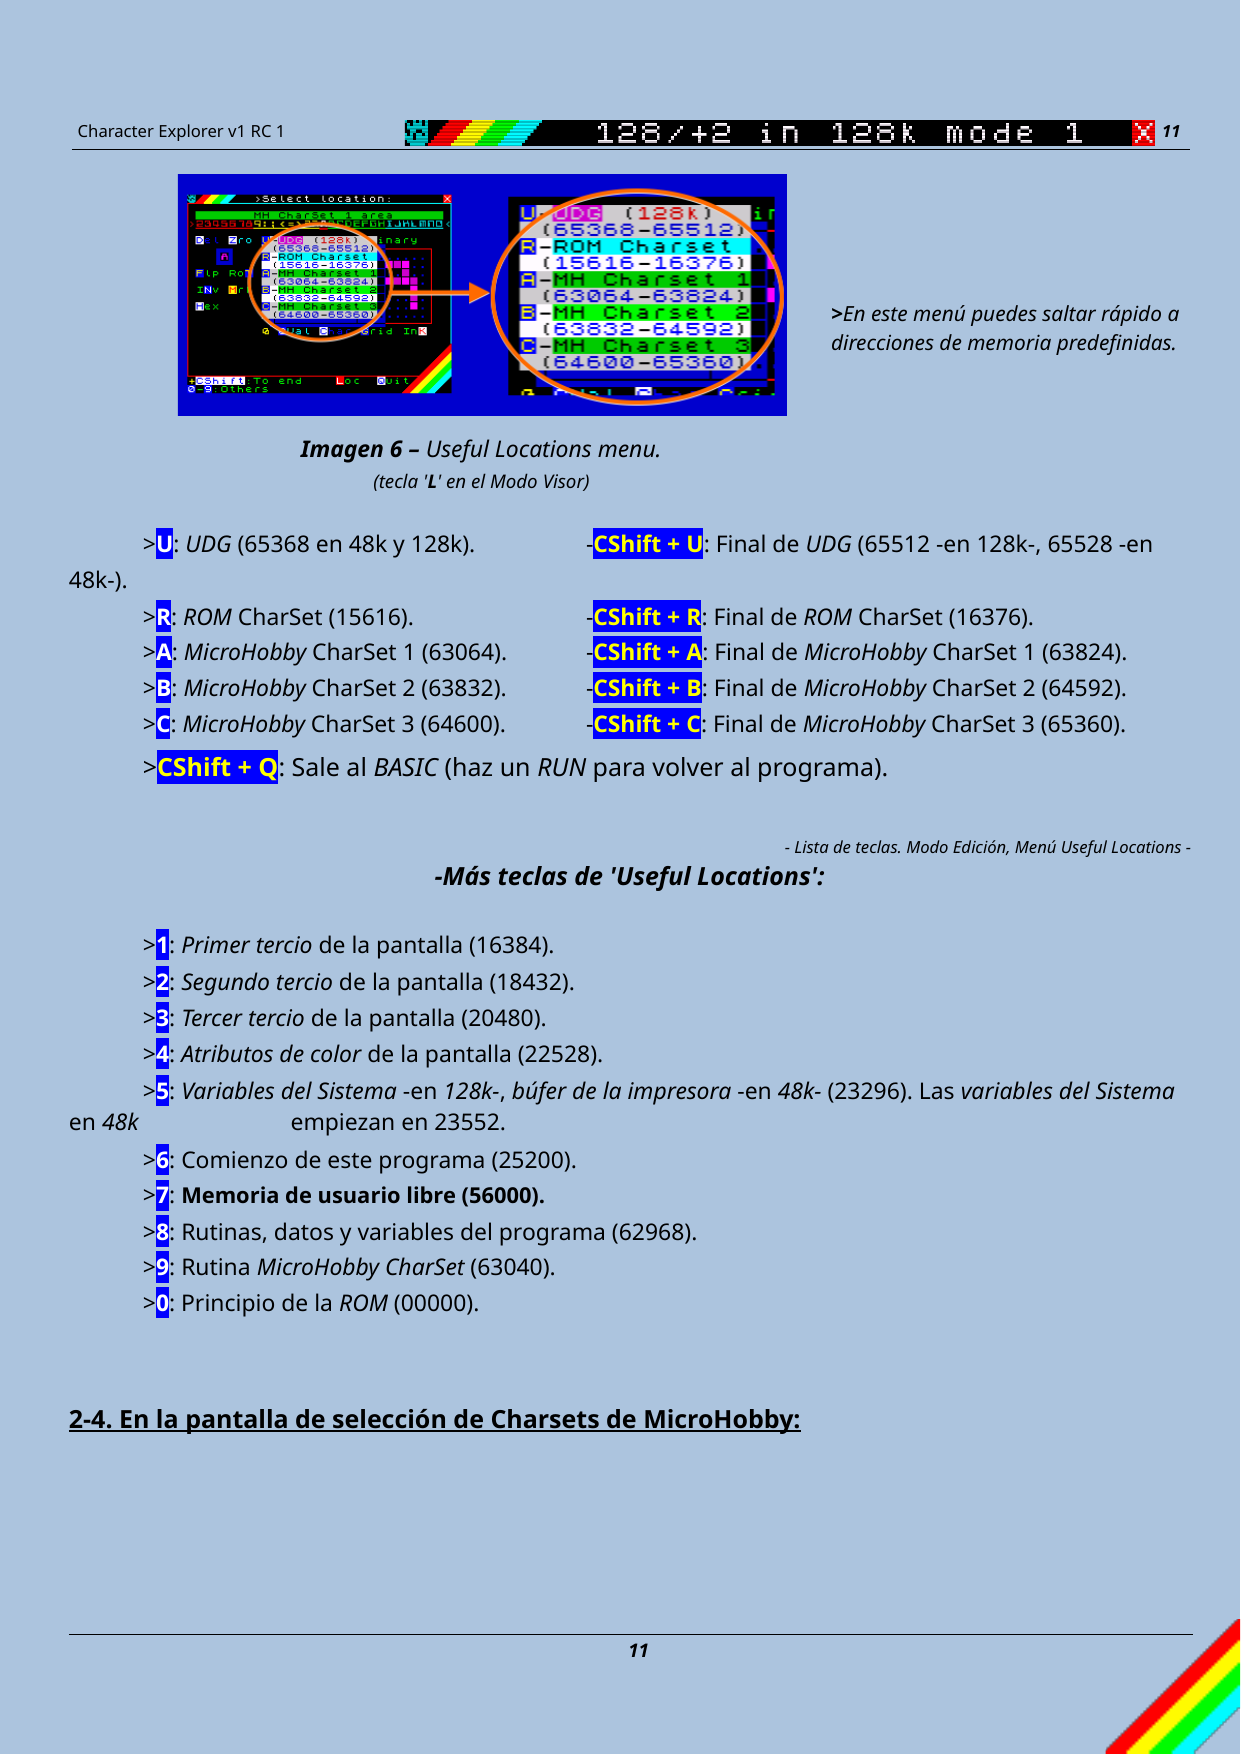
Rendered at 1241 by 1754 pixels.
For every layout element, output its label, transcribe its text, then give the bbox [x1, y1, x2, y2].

table_header [140, 169, 825, 427]
text >B: MicroHobby CharSet 2 (63832). -CShift + B: Final de MicroHobby CharSet 2 (64592). [69, 672, 1193, 703]
text >U: UDG (65368 en 48k y 128k). -CShift + U: Final de UDG (65512 -en 128k-, 65528 -en 48k-). [69, 526, 1193, 596]
picture [404, 120, 1155, 146]
text >0: Principio de la ROM (00000). [69, 1287, 1193, 1318]
text >9: Rutina MicroHobby CharSet (63040). [69, 1251, 1193, 1283]
text -Más teclas de 'Useful Locations': [69, 859, 1193, 893]
text >6: Comienzo de este programa (25200). [69, 1143, 1193, 1175]
table_cell Imagen 6 – Useful Locations menu. (tecla 'L' en el Modo Visor) [140, 427, 825, 503]
table_header [69, 169, 139, 427]
text >1: Primer tercio de la pantalla (16384). [69, 927, 1193, 961]
table_header >En este menú puedes saltar rápido a direcciones de memoria predefinidas. [825, 169, 1193, 427]
text >C: MicroHobby CharSet 3 (64600). -CShift + C: Final de MicroHobby CharSet 3 (65360). [69, 708, 1193, 739]
text >8: Rutinas, datos y variables del programa (62968). [69, 1215, 1193, 1247]
text 2-4. En la pantalla de selección de Charsets de MicroHobby: [69, 1402, 1193, 1436]
text >5: Variables del Sistema -en 128k-, búfer de la impresora -en 48k- (23296). Las variables del Sistema en 48k empiezan en 23552. [69, 1075, 1193, 1138]
text >CShift + Q: Sale al BASIC (haz un RUN para volver al programa). [69, 750, 1193, 784]
picture [1105, 1619, 1241, 1754]
text >R: ROM CharSet (15616). -CShift + R: Final de ROM CharSet (16376). [69, 600, 1193, 632]
text >3: Tercer tercio de la pantalla (20480). [69, 1002, 1193, 1033]
text >4: Atributos de color de la pantalla (22528). [69, 1038, 1193, 1069]
text - Lista de teclas. Modo Edición, Menú Useful Locations - [69, 836, 1193, 859]
table_cell [69, 427, 139, 503]
text >A: MicroHobby CharSet 1 (63064). -CShift + A: Final de MicroHobby CharSet 1 (63824). [69, 636, 1193, 668]
text >2: Segundo tercio de la pantalla (18432). [69, 966, 1193, 997]
picture [177, 174, 787, 416]
text >7: Memoria de usuario libre (56000). [69, 1179, 1193, 1211]
table_cell [825, 427, 1193, 503]
